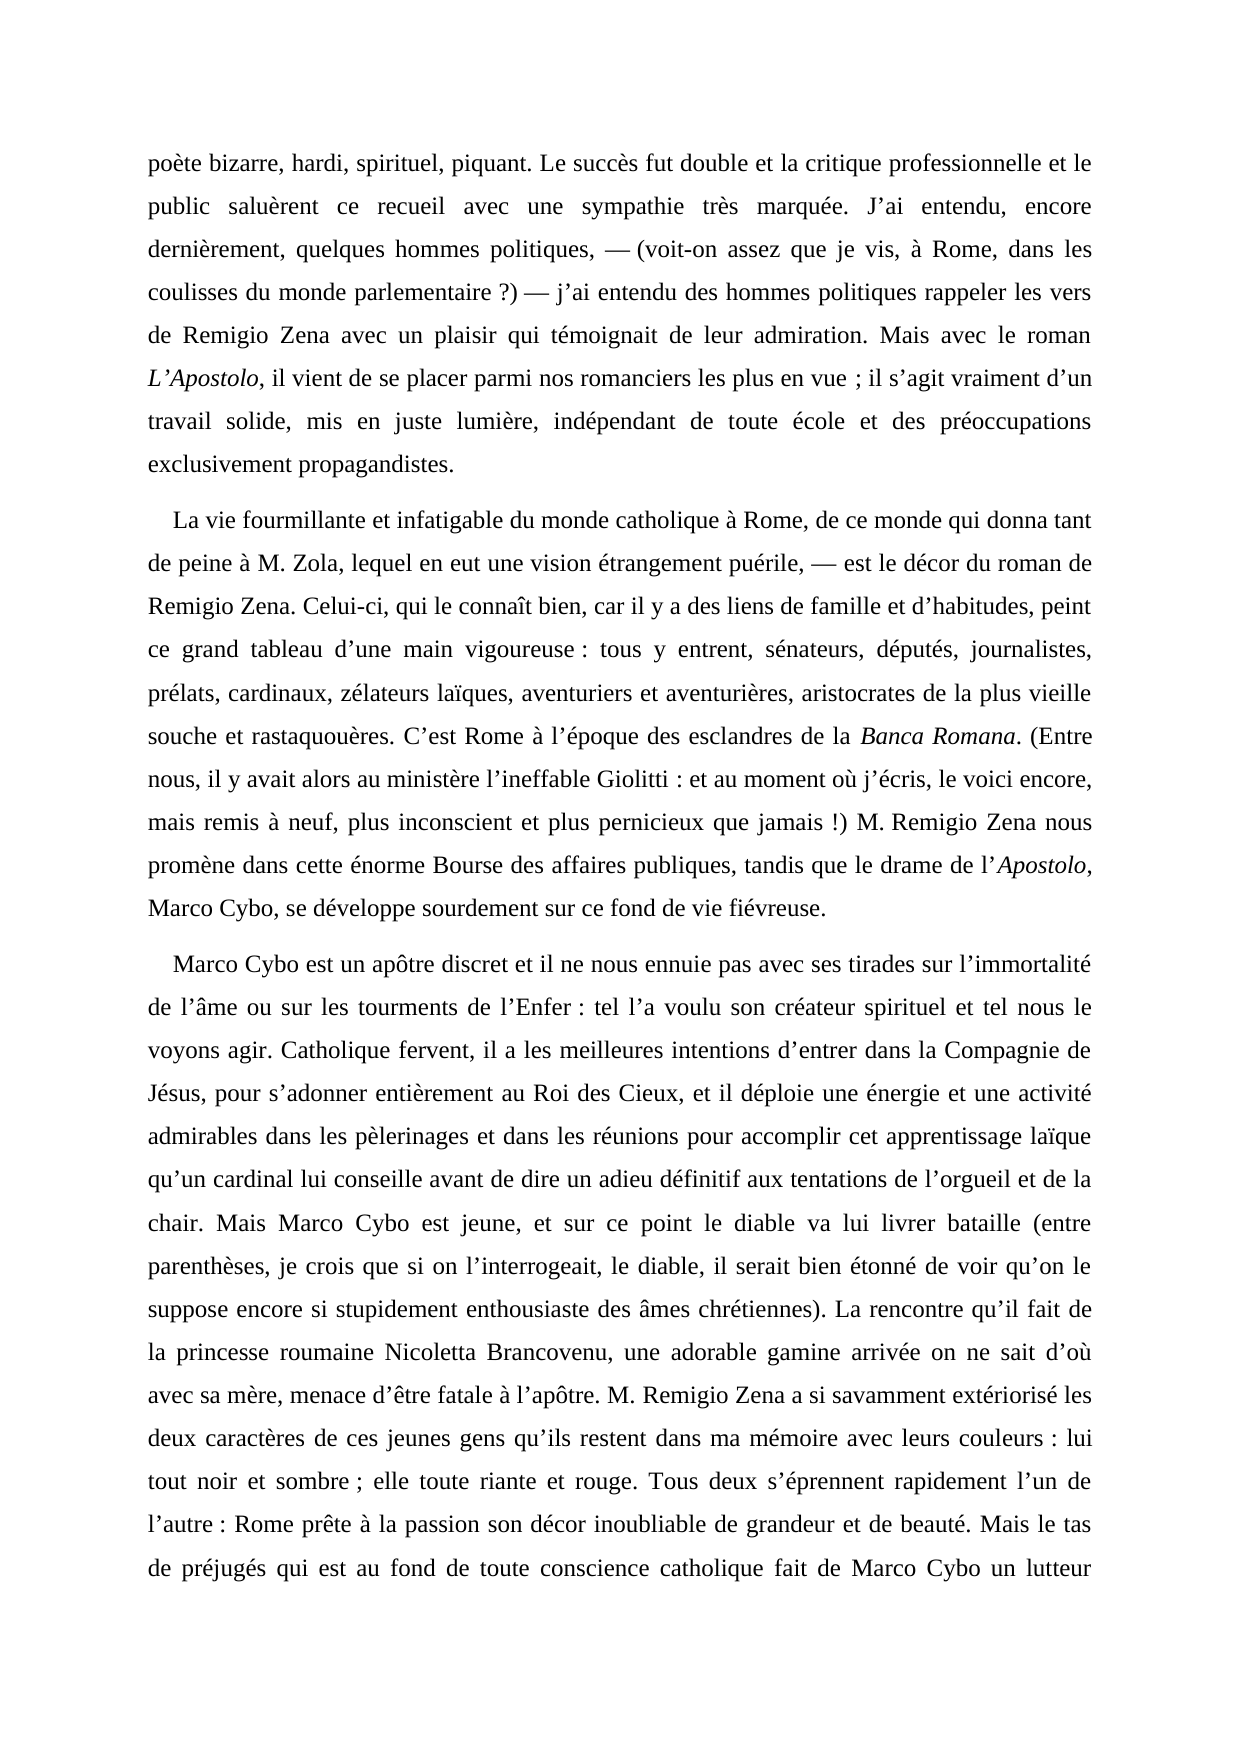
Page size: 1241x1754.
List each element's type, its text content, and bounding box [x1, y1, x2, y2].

text La vie fourmillante et infatigable du monde catholique à Rome, de ce monde qui donna tant de peine à M. Zola, lequel en eut une vision étrangement puérile, — est le décor du roman de Remigio Zena. Celui-ci, qui le connaît bien, car il y a des liens de famille et d’habitudes, peint ce grand tableau d’une main vigoureuse : tous y entrent, sénateurs, députés, journalistes, prélats, cardinaux, zélateurs laïques, aventuriers et aventurières, aristocrates de la plus vieille souche et rastaquouères. C’est Rome à l’époque des esclandres de la Banca Romana. (Entre nous, il y avait alors au ministère l’ineffable Giolitti : et au moment où j’écris, le voici encore, mais remis à neuf, plus inconscient et plus pernicieux que jamais !) M. Remigio Zena nous promène dans cette énorme Bourse des affaires publiques, tandis que le drame de l’Apostolo, Marco Cybo, se développe sourdement sur ce fond de vie fiévreuse. [148, 505, 1093, 922]
text Marco Cybo est un apôtre discret et il ne nous ennuie pas avec ses tirades sur l’immortalité de l’âme ou sur les tourments de l’Enfer : tel l’a voulu son créateur spirituel et tel nous le voyons agir. Catholique fervent, il a les meilleures intentions d’entrer dans la Compagnie de Jésus, pour s’adonner entièrement au Roi des Cieux, et il déploie une énergie et une activité admirables dans les pèlerinages et dans les réunions pour accomplir cet apprentissage laïque qu’un cardinal lui conseille avant de dire un adieu définitif aux tentations de l’orgueil et de la chair. Mais Marco Cybo est jeune, et sur ce point le diable va lui livrer bataille (entre parenthèses, je crois que si on l’interrogeait, le diable, il serait bien étonné de voir qu’on le suppose encore si stupidement enthousiaste des âmes chrétiennes). La rencontre qu’il fait de la princesse roumaine Nicoletta Brancovenu, une adorable gamine arrivée on ne sait d’où avec sa mère, menace d’être fatale à l’apôtre. M. Remigio Zena a si savamment extériorisé les deux caractères de ces jeunes gens qu’ils restent dans ma mémoire avec leurs couleurs : lui tout noir et sombre ; elle toute riante et rouge. Tous deux s’éprennent rapidement l’un de l’autre : Rome prête à la passion son décor inoubliable de grandeur et de beauté. Mais le tas de préjugés qui est au fond de toute conscience catholique fait de Marco Cybo un lutteur [148, 949, 1093, 1581]
text poète bizarre, hardi, spirituel, piquant. Le succès fut double et la critique professionnelle et le public saluèrent ce recueil avec une sympathie très marquée. J’ai entendu, encore dernièrement, quelques hommes politiques, — (voit-on assez que je vis, à Rome, dans les coulisses du monde parlementaire ?) — j’ai entendu des hommes politiques rappeler les vers de Remigio Zena avec un plaisir qui témoignait de leur admiration. Mais avec le roman L’Apostolo, il vient de se placer parmi nos romanciers les plus en vue ; il s’agit vraiment d’un travail solide, mis en juste lumière, indépendant de toute école et des préoccupations exclusivement propagandistes. [148, 148, 1093, 478]
